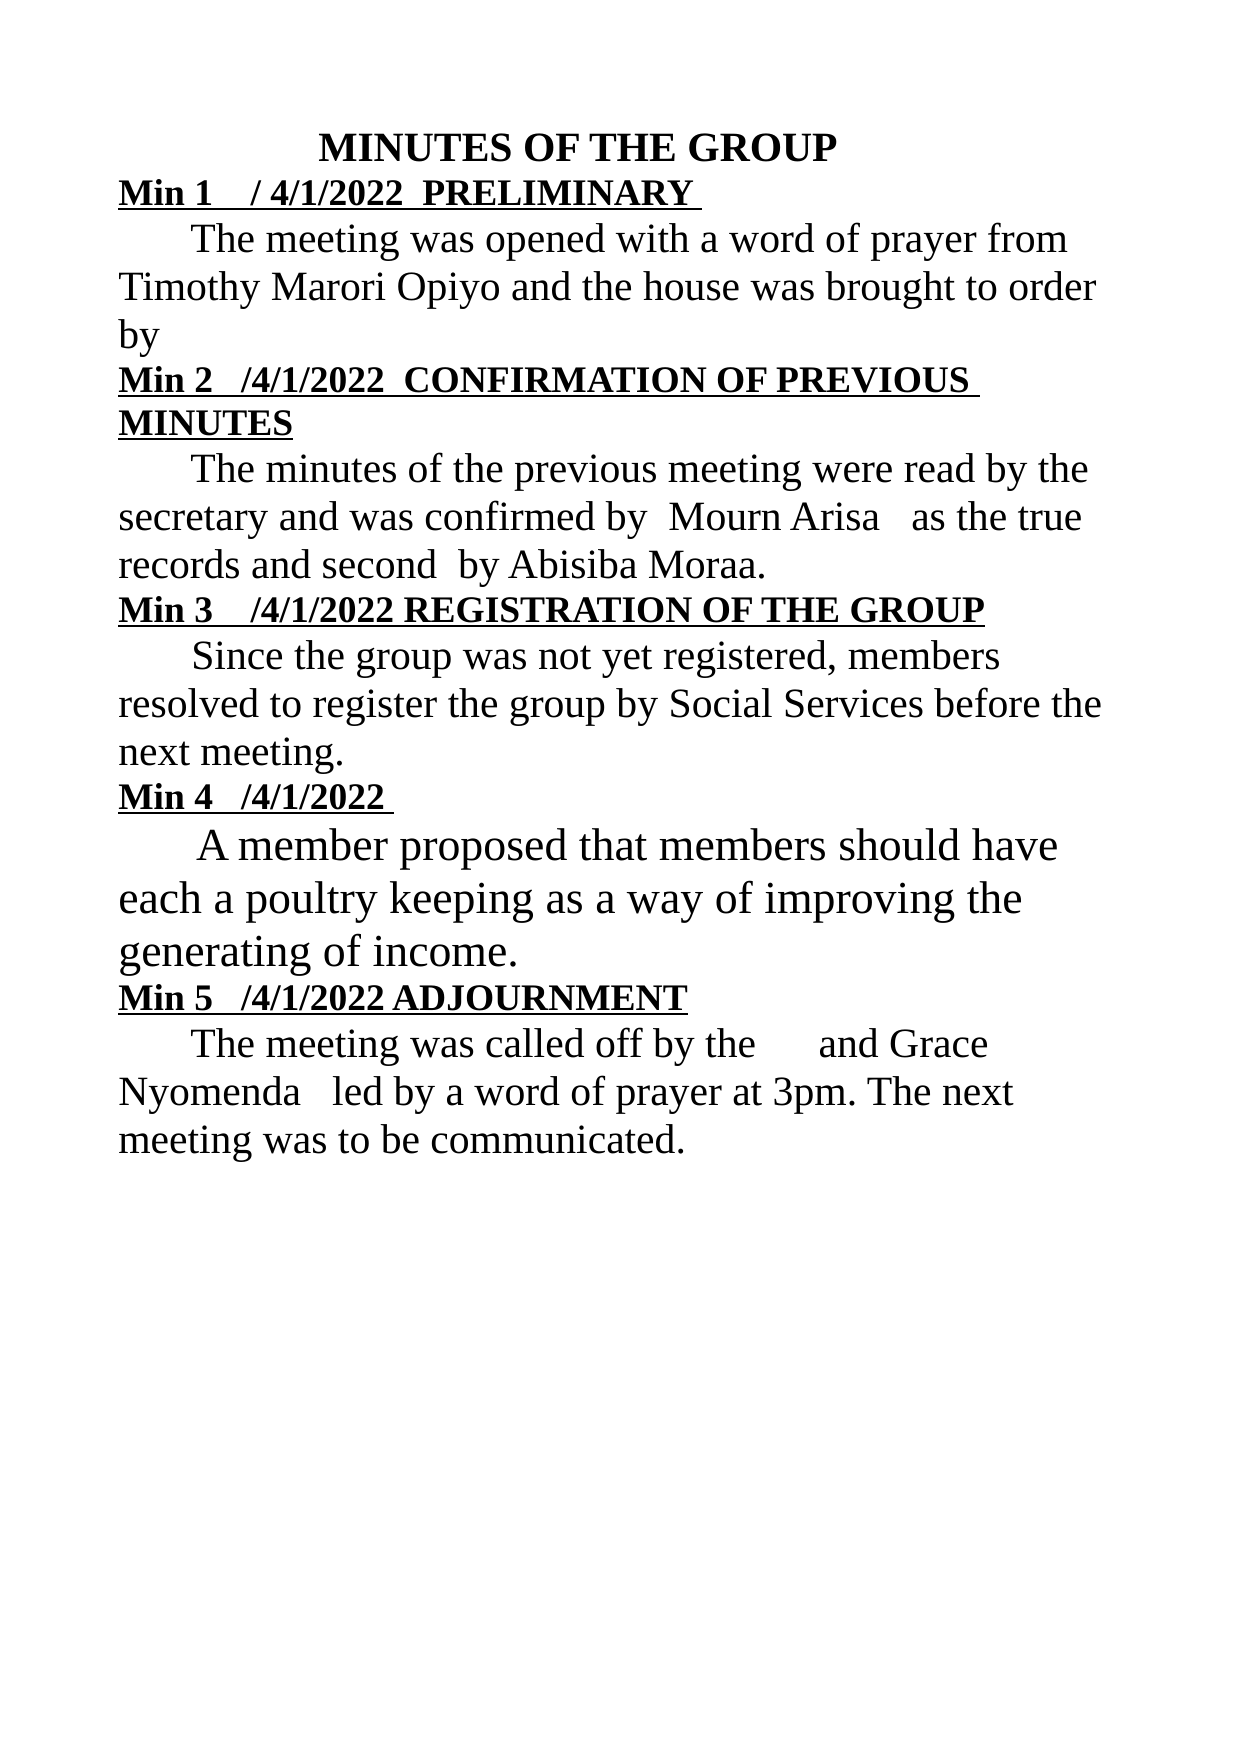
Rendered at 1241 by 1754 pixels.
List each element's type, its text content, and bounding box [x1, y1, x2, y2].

text Since the group was not yet registered, members resolved to register the group by Social Services before the next meeting. [118, 631, 1122, 774]
text Min 1 / 4/1/2022 PRELIMINARY [118, 171, 1122, 214]
text Min 2 /4/1/2022 CONFIRMATION OF PREVIOUS MINUTES [118, 358, 1122, 444]
text Min 5 /4/1/2022 ADJOURNMENT [118, 976, 1122, 1019]
text MINUTES OF THE GROUP [118, 118, 1122, 171]
text A member proposed that members should have each a poultry keeping as a way of improving the generating of income. [118, 818, 1122, 976]
text Min 3 /4/1/2022 REGISTRATION OF THE GROUP [118, 588, 1122, 631]
text The meeting was opened with a word of prayer from Timothy Marori Opiyo and the house was brought to order by [118, 214, 1122, 358]
text Min 4 /4/1/2022 [118, 774, 1122, 818]
text The minutes of the previous meeting were read by the secretary and was confirmed by Mourn Arisa as the true records and second by Abisiba Moraa. [118, 444, 1122, 588]
text The meeting was called off by the and Grace Nyomenda led by a word of prayer at 3pm. The next meeting was to be communicated. [118, 1019, 1122, 1163]
